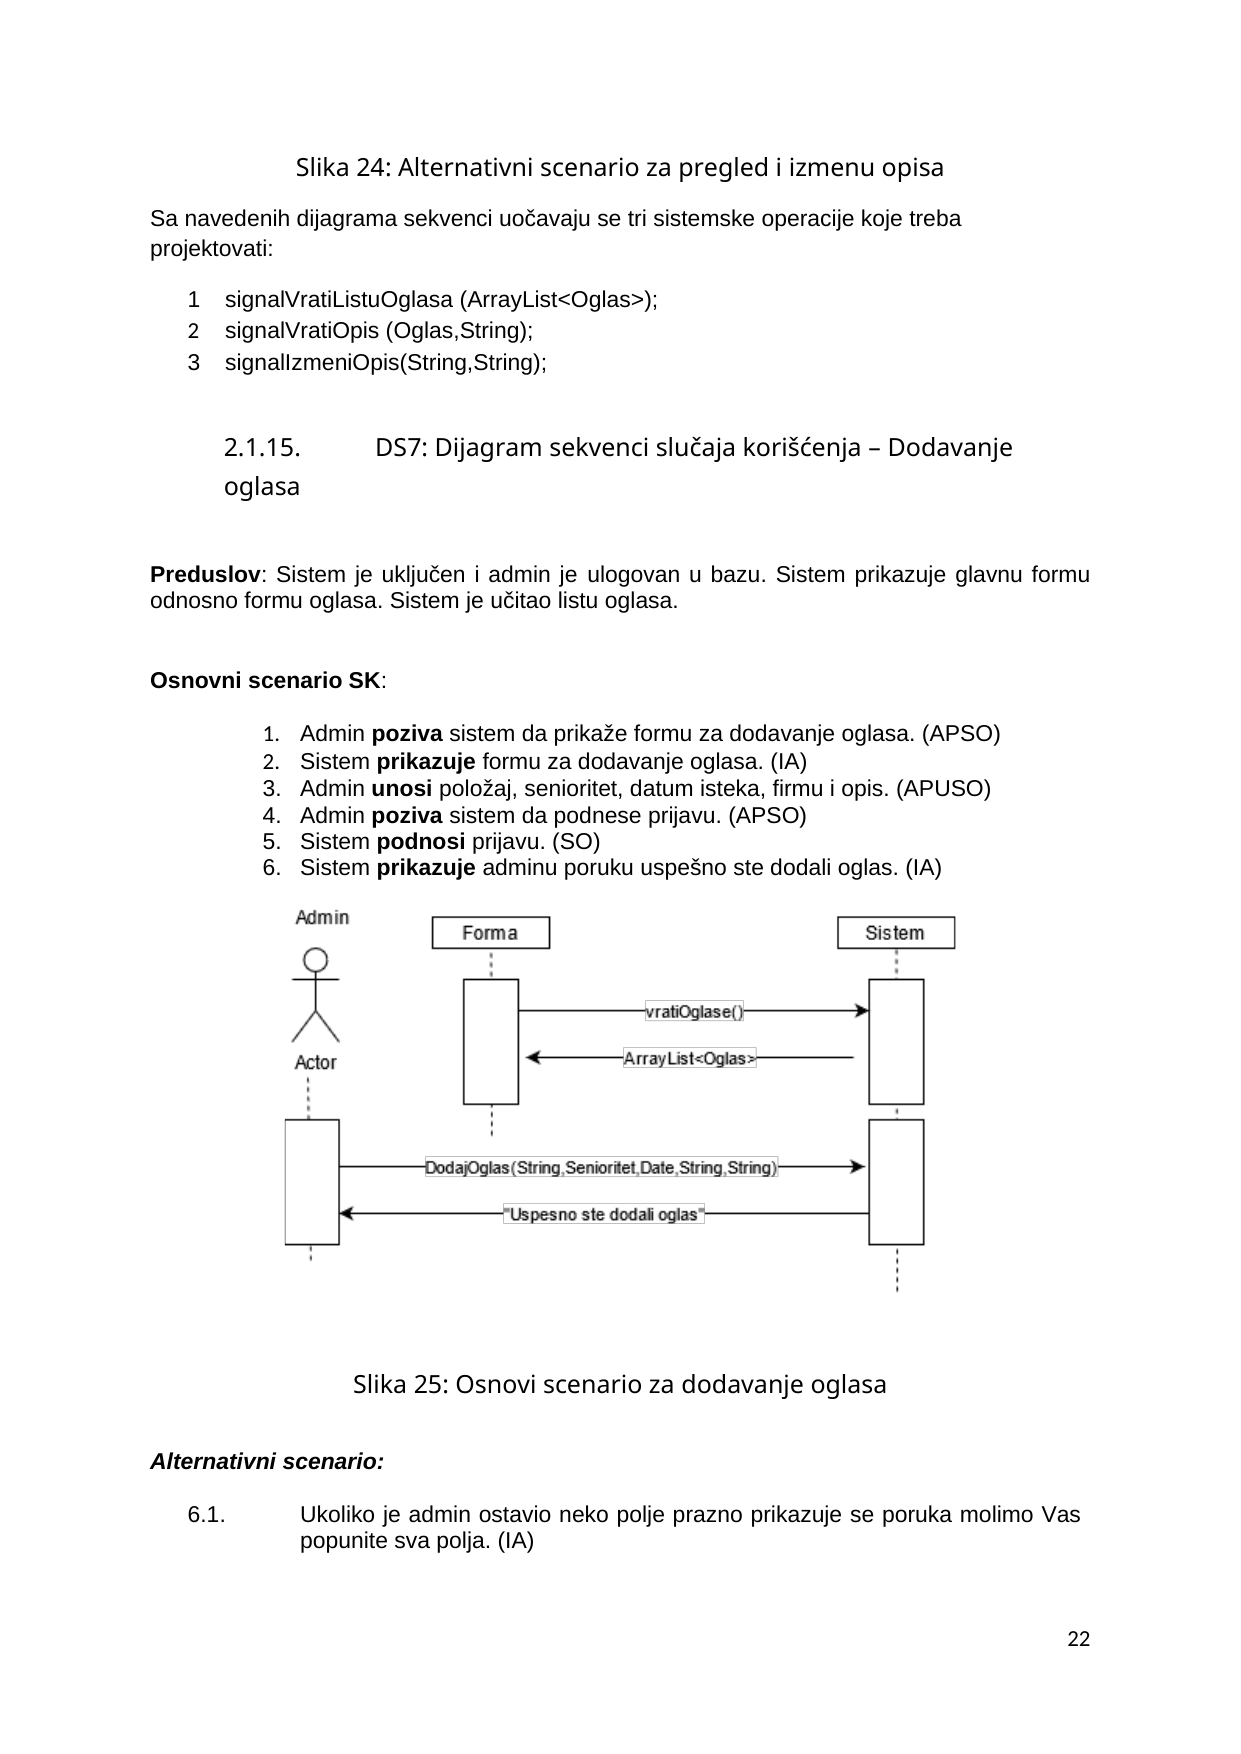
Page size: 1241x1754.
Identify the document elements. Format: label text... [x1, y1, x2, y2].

subtitle 2.1.15. DS7: Dijagram sekvenci slučaja korišćenja – Dodavanje oglasa [169, 430, 1090, 503]
list Admin poziva sistem da prikaže formu za dodavanje oglasa. (APSO) [262, 719, 1090, 747]
list signalIzmeniOpis(String,String); [187, 348, 1090, 375]
list Admin poziva sistem da podnese prijavu. (APSO) [262, 802, 1090, 828]
list signalVratiListuOglasa (ArrayList<Oglas>); [187, 286, 1090, 312]
list Sistem prikazuje adminu poruku uspešno ste dodali oglas. (IA) [262, 854, 1090, 881]
text 6.1. Ukoliko je admin ostavio neko polje prazno prikazuje se poruka molimo Vas popunite sva polja. (IA) [187, 1501, 1090, 1554]
list Admin unosi položaj, senioritet, datum isteka, firmu i opis. (APUSO) [262, 775, 1090, 802]
list Sistem podnosi prijavu. (SO) [262, 828, 1090, 854]
text Alternativni scenario: [150, 1448, 1090, 1475]
text Slika 25: Osnovi scenario za dodavanje oglasa [150, 1367, 1090, 1401]
text Osnovni scenario SK: [150, 667, 1090, 693]
text Sa navedenih dijagrama sekvenci uočavaju se tri sistemske operacije koje treba projektovati: [150, 205, 1090, 261]
list Sistem prikazuje formu za dodavanje oglasa. (IA) [262, 747, 1090, 775]
picture [284, 901, 956, 1294]
text Preduslov: Sistem je uključen i admin je ulogovan u bazu. Sistem prikazuje glavnu formu odnosno formu oglasa. Sistem je učitao listu oglasa. [150, 561, 1090, 614]
list signalVratiOpis (Oglas,String); [187, 316, 1090, 344]
text Slika 24: Alternativni scenario za pregled i izmenu opisa [150, 150, 1090, 184]
